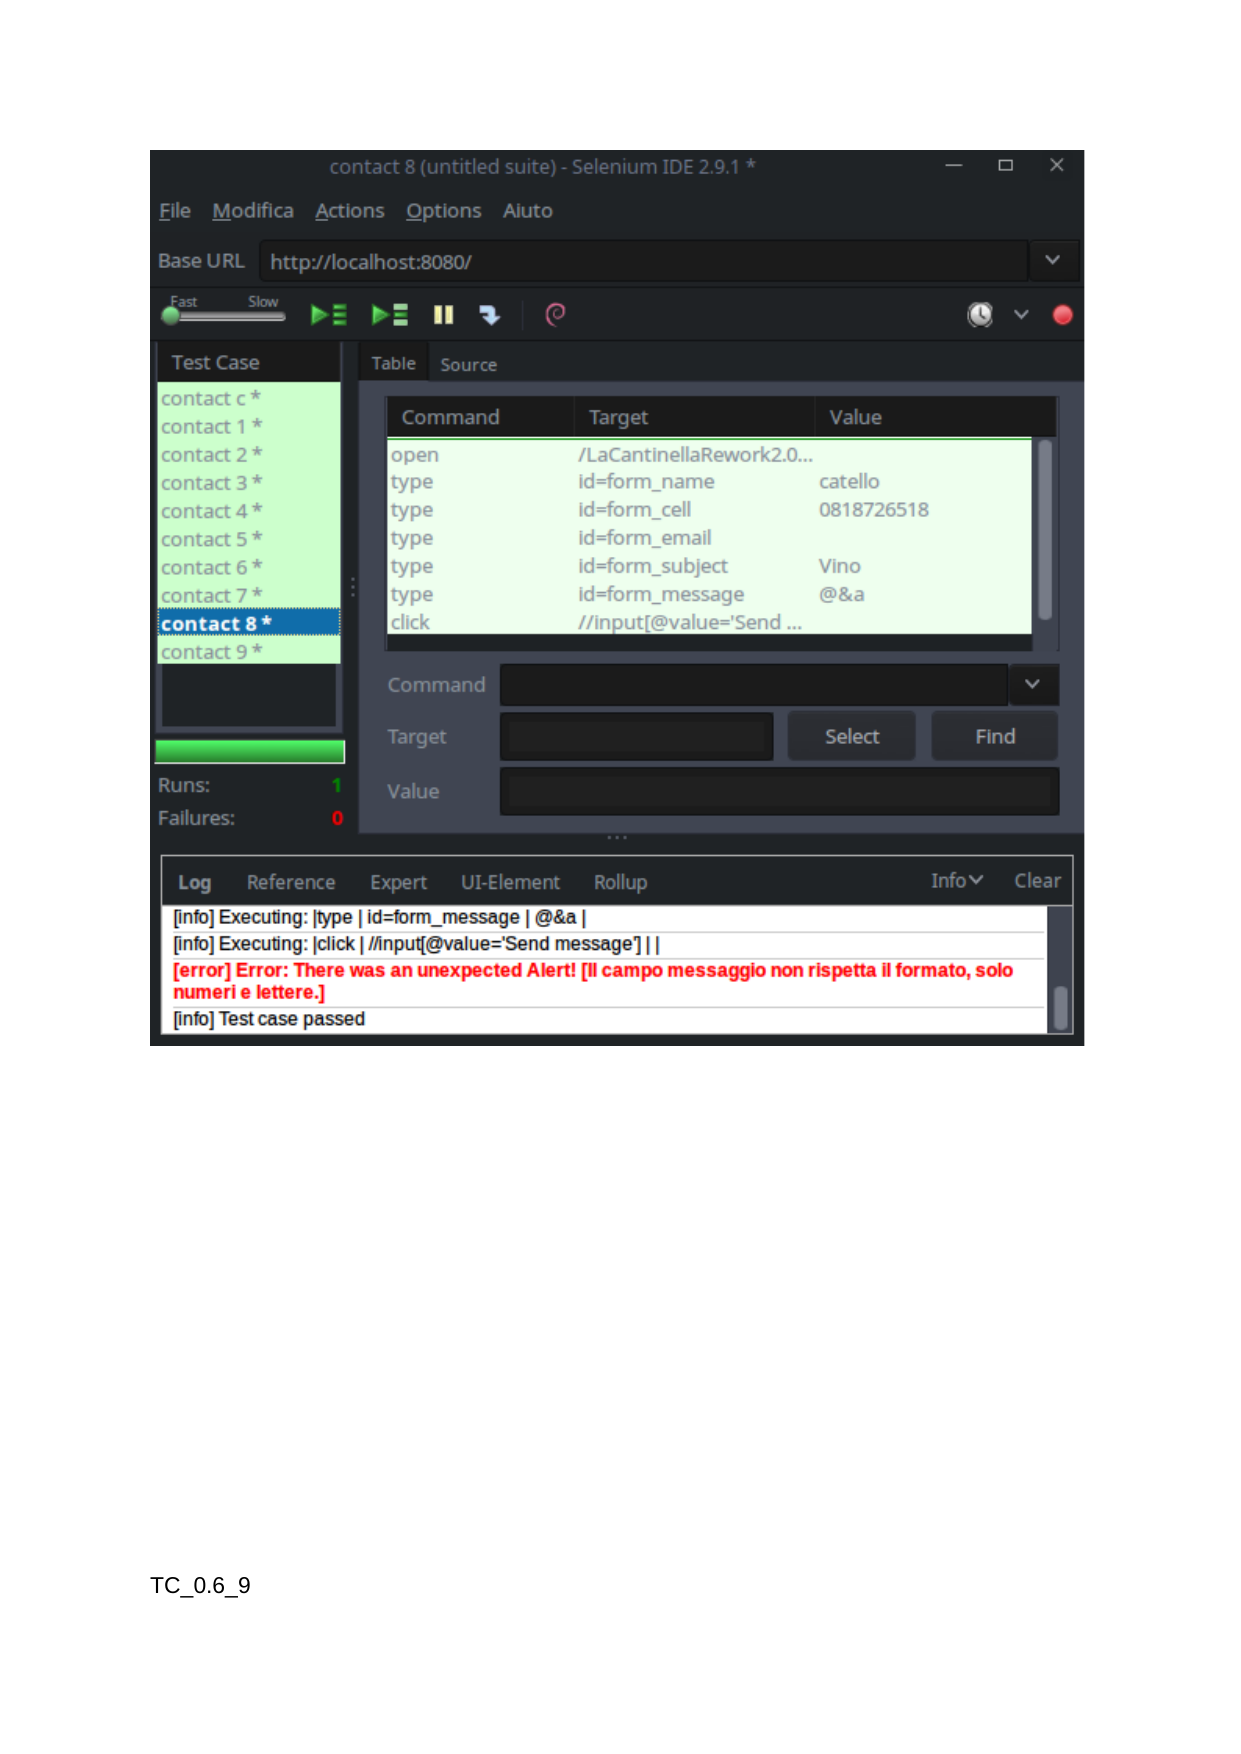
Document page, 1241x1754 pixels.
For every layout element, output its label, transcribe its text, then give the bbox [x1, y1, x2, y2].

picture [150, 150, 1085, 1046]
text TC_0.6_9 [150, 1572, 1090, 1599]
